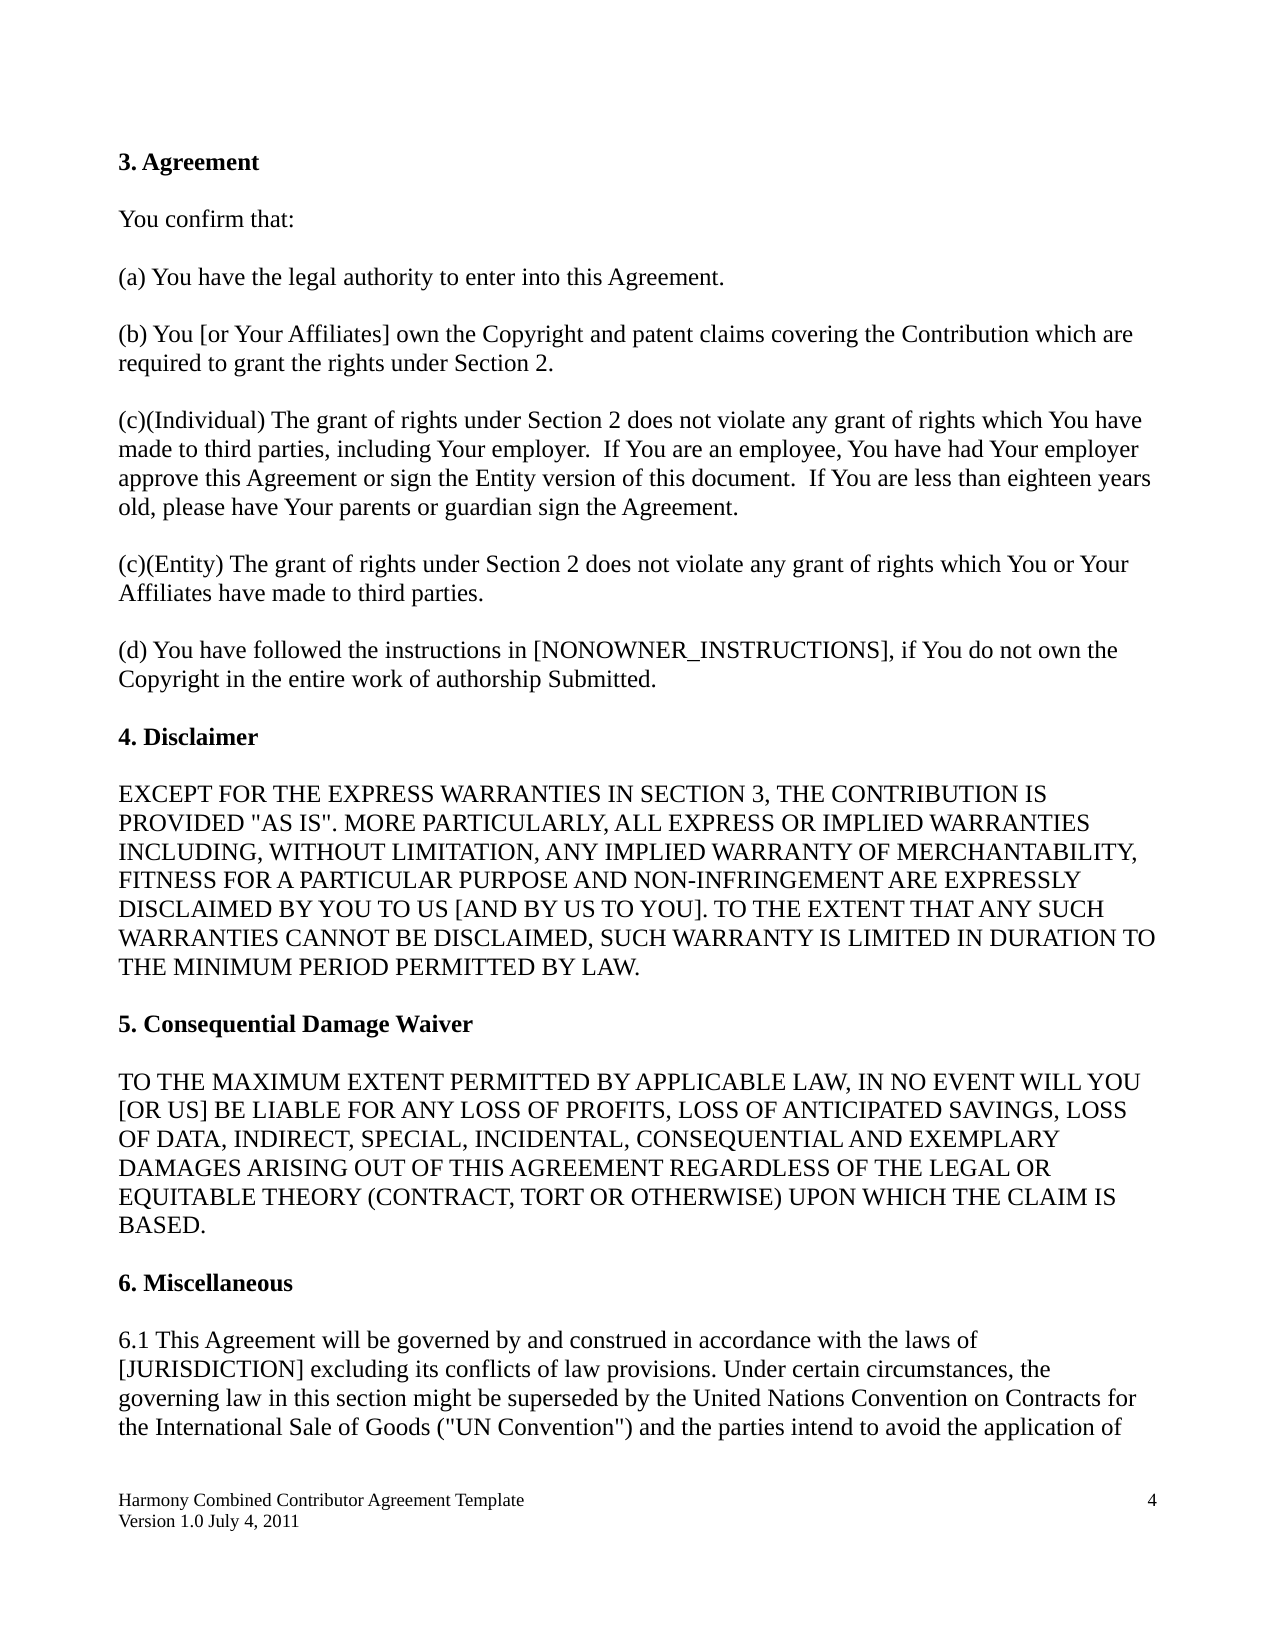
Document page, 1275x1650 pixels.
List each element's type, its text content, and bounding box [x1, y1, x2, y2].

text (d) You have followed the instructions in [NONOWNER_INSTRUCTIONS], if You do not own the Copyright in the entire work of authorship Submitted. [118, 636, 1157, 693]
text 3. Agreement [118, 147, 1157, 176]
text (b) You [or Your Affiliates] own the Copyright and patent claims covering the Contribution which are required to grant the rights under Section 2. [118, 319, 1157, 377]
text (c)(Entity) The grant of rights under Section 2 does not violate any grant of rights which You or Your Affiliates have made to third parties. [118, 549, 1157, 607]
text You confirm that: [118, 204, 1157, 233]
text 6.1 This Agreement will be governed by and construed in accordance with the laws of [JURISDICTION] excluding its conflicts of law provisions. Under certain circumstances, the governing law in this section might be superseded by the United Nations Convention on Contracts for the International Sale of Goods ("UN Convention") and the parties intend to avoid the application of [118, 1326, 1157, 1441]
text TO THE MAXIMUM EXTENT PERMITTED BY APPLICABLE LAW, IN NO EVENT WILL YOU [OR US] BE LIABLE FOR ANY LOSS OF PROFITS, LOSS OF ANTICIPATED SAVINGS, LOSS OF DATA, INDIRECT, SPECIAL, INCIDENTAL, CONSEQUENTIAL AND EXEMPLARY DAMAGES ARISING OUT OF THIS AGREEMENT REGARDLESS OF THE LEGAL OR EQUITABLE THEORY (CONTRACT, TORT OR OTHERWISE) UPON WHICH THE CLAIM IS BASED. [118, 1067, 1157, 1239]
text 4. Disclaimer [118, 722, 1157, 751]
text 6. Miscellaneous [118, 1268, 1157, 1297]
text (a) You have the legal authority to enter into this Agreement. [118, 262, 1157, 291]
text 5. Consequential Damage Waiver [118, 1009, 1157, 1038]
text EXCEPT FOR THE EXPRESS WARRANTIES IN SECTION 3, THE CONTRIBUTION IS PROVIDED "AS IS". MORE PARTICULARLY, ALL EXPRESS OR IMPLIED WARRANTIES INCLUDING, WITHOUT LIMITATION, ANY IMPLIED WARRANTY OF MERCHANTABILITY, FITNESS FOR A PARTICULAR PURPOSE AND NON-INFRINGEMENT ARE EXPRESSLY DISCLAIMED BY YOU TO US [AND BY US TO YOU]. TO THE EXTENT THAT ANY SUCH WARRANTIES CANNOT BE DISCLAIMED, SUCH WARRANTY IS LIMITED IN DURATION TO THE MINIMUM PERIOD PERMITTED BY LAW. [118, 779, 1157, 981]
text (c)(Individual) The grant of rights under Section 2 does not violate any grant of rights which You have made to third parties, including Your employer. If You are an employee, You have had Your employer approve this Agreement or sign the Entity version of this document. If You are less than eighteen years old, please have Your parents or guardian sign the Agreement. [118, 406, 1157, 521]
